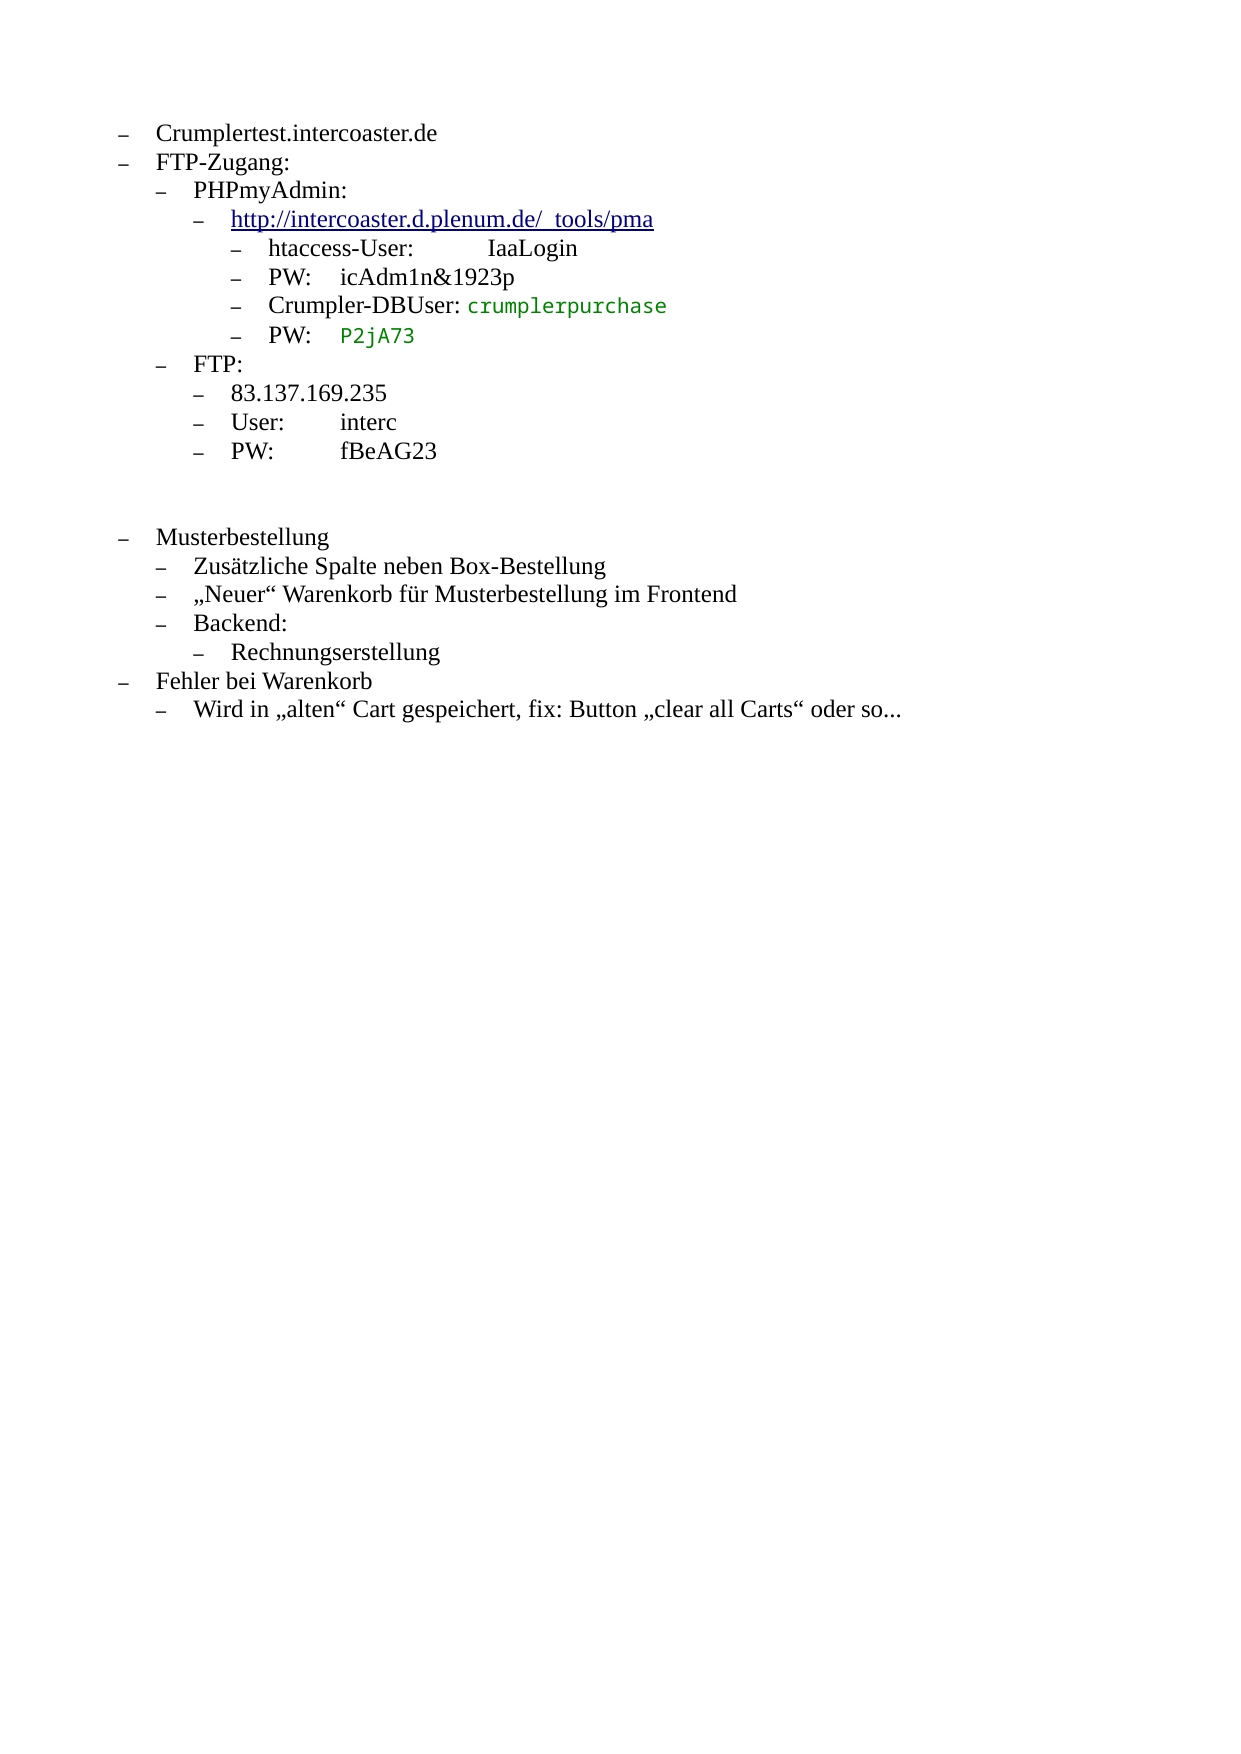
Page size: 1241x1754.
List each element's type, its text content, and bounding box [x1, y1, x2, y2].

list PHPmyAdmin: [156, 176, 1122, 204]
list 83.137.169.235 [193, 378, 1122, 407]
list FTP-Zugang: [118, 147, 1122, 176]
list PW: P2jA73 [231, 320, 1122, 349]
list htaccess-User: IaaLogin [231, 233, 1122, 262]
list PW: fBeAG23 [193, 436, 1122, 464]
list http://intercoaster.d.plenum.de/_tools/pma [193, 204, 1122, 233]
list Musterbestellung [118, 522, 1122, 551]
list Fehler bei Warenkorb [118, 666, 1122, 694]
list User: interc [193, 407, 1122, 436]
list PW: icAdm1n&1923p [231, 262, 1122, 291]
list Crumplertest.intercoaster.de [118, 118, 1122, 147]
list Zusätzliche Spalte neben Box-Bestellung [156, 551, 1122, 579]
list „Neuer“ Warenkorb für Musterbestellung im Frontend [156, 579, 1122, 608]
list Rechnungserstellung [193, 637, 1122, 666]
list Wird in „alten“ Cart gespeichert, fix: Button „clear all Carts“ oder so... [156, 694, 1122, 723]
list Crumpler-DBUser: crumplerpurchase [231, 291, 1122, 320]
list Backend: [156, 608, 1122, 637]
list FTP: [156, 349, 1122, 378]
